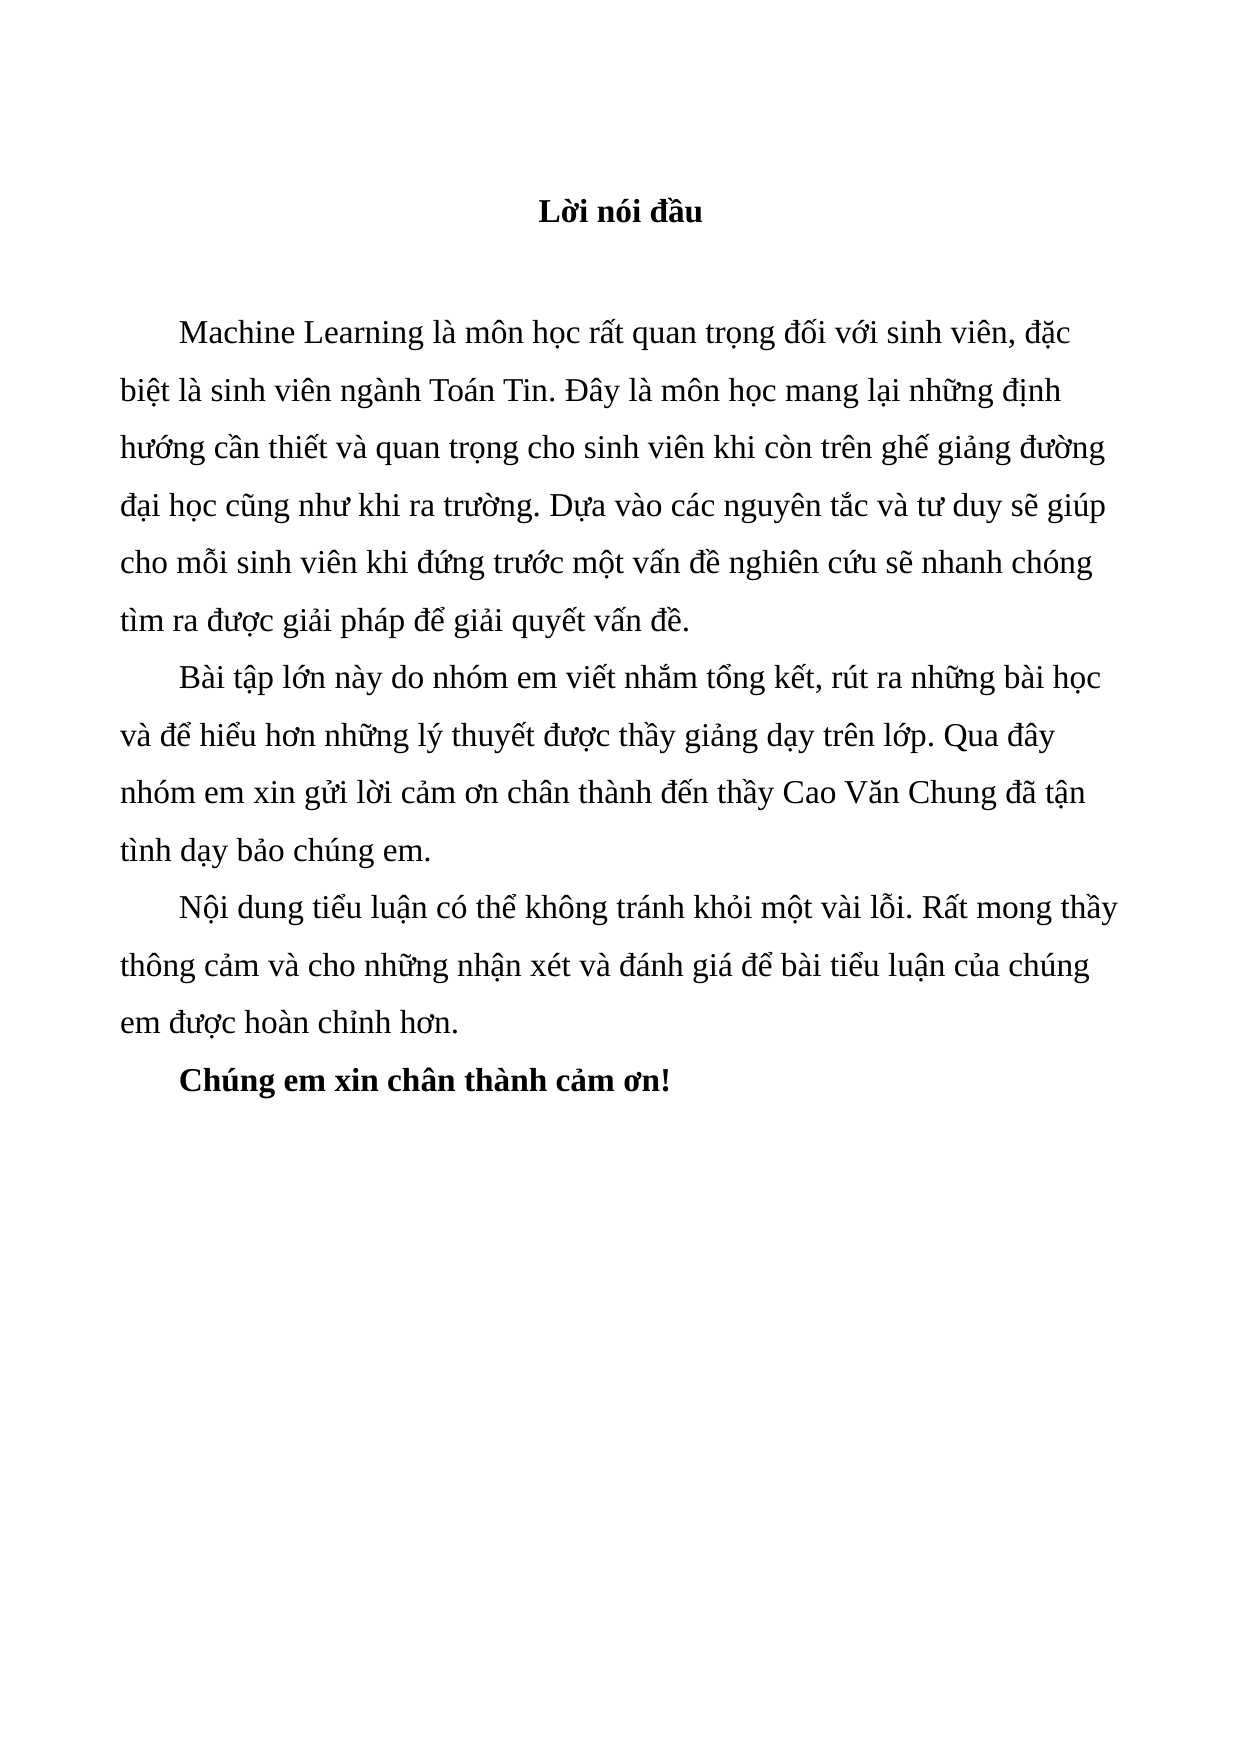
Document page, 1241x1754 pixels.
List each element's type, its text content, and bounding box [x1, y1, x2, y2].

subtitle Lời nói đầu [120, 191, 1122, 229]
text Chúng em xin chân thành cảm ơn! [120, 1060, 1122, 1098]
text Nội dung tiểu luận có thể không tránh khỏi một vài lỗi. Rất mong thầy thông cảm và cho những nhận xét và đánh giá để bài tiểu luận của chúng em được hoàn chỉnh hơn. [120, 887, 1122, 1041]
text Machine Learning là môn học rất quan trọng đối với sinh viên, đặc biệt là sinh viên ngành Toán Tin. Đây là môn học mang lại những định hướng cần thiết và quan trọng cho sinh viên khi còn trên ghế giảng đường đại học cũng như khi ra trường. Dựa vào các nguyên tắc và tư duy sẽ giúp cho mỗi sinh viên khi đứng trước một vấn đề nghiên cứu sẽ nhanh chóng tìm ra được giải pháp để giải quyết vấn đề. [120, 312, 1122, 638]
text Bài tập lớn này do nhóm em viết nhắm tổng kết, rút ra những bài học và để hiểu hơn những lý thuyết được thầy giảng dạy trên lớp. Qua đây nhóm em xin gửi lời cảm ơn chân thành đến thầy Cao Văn Chung đã tận tình dạy bảo chúng em. [120, 657, 1122, 868]
